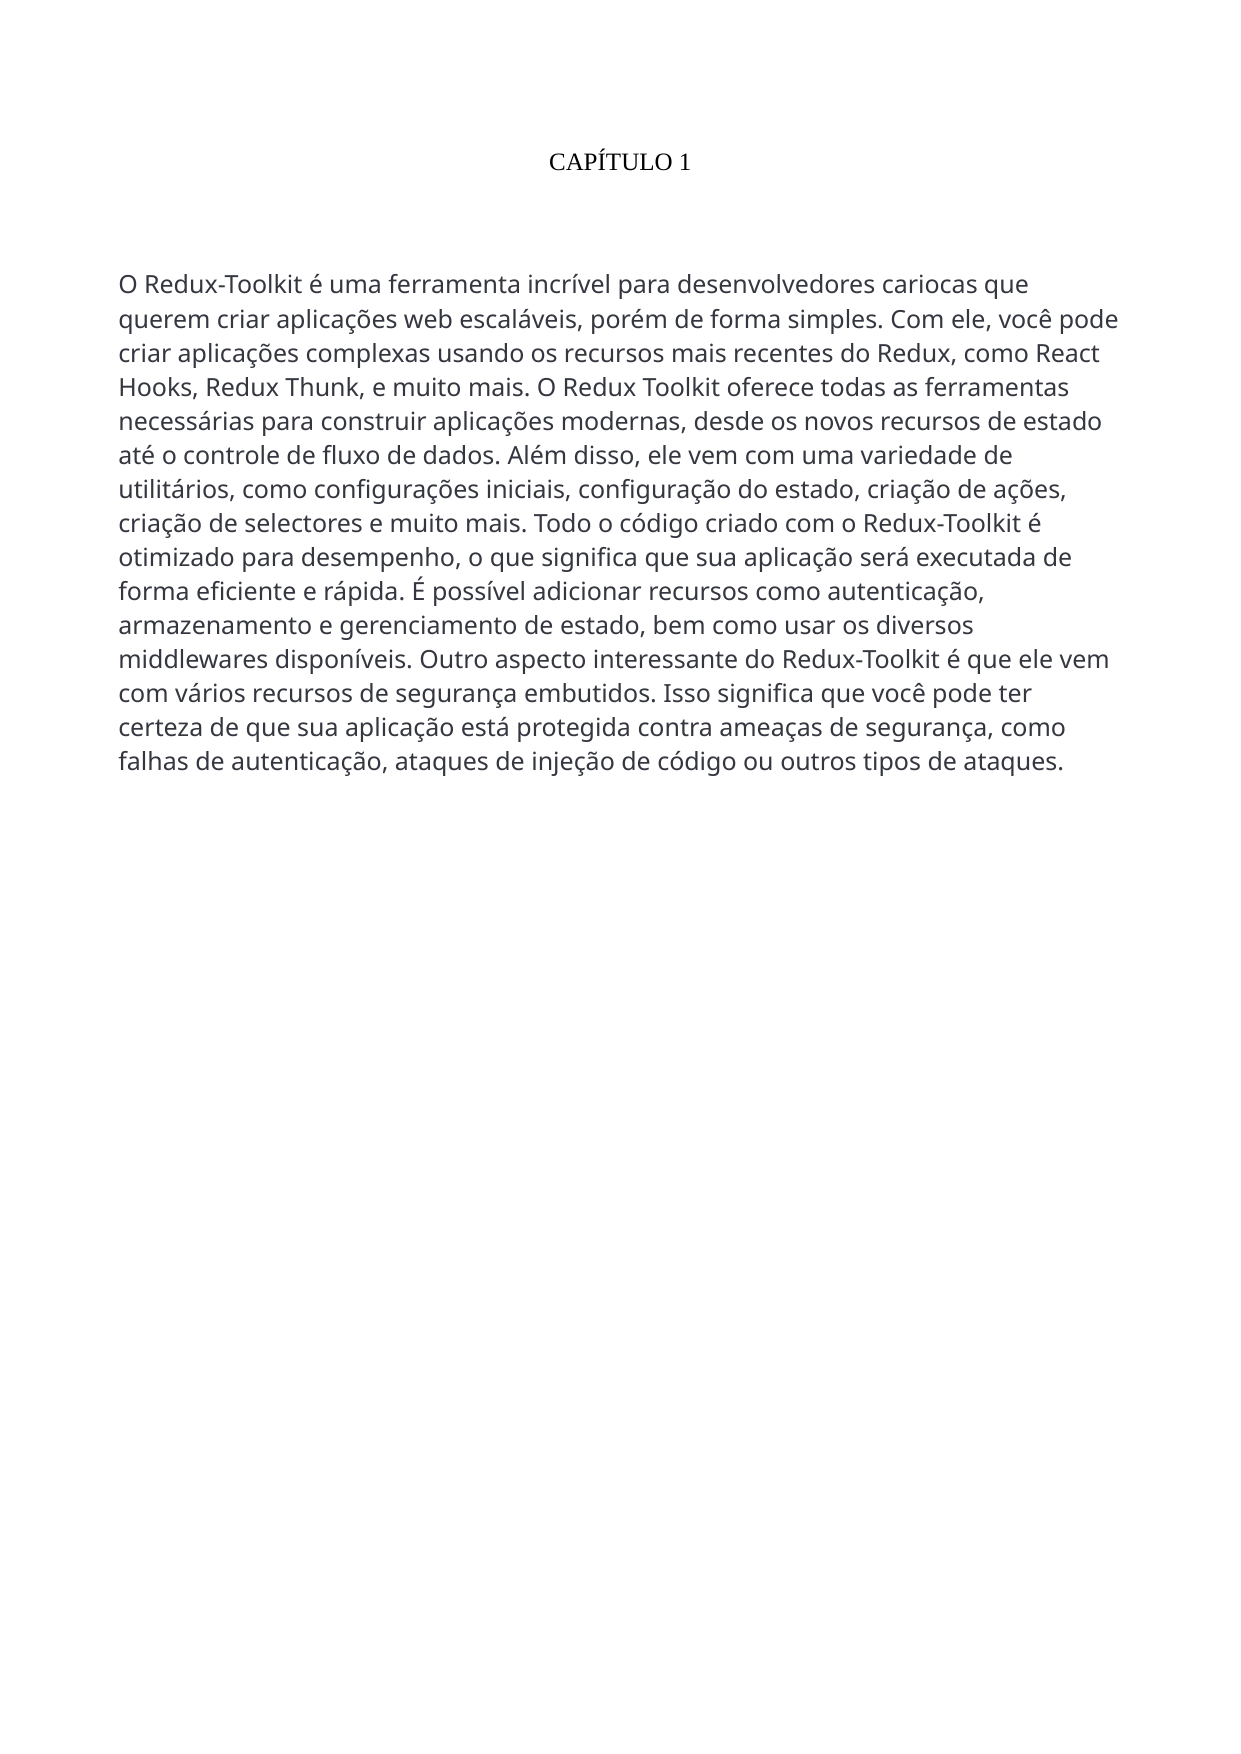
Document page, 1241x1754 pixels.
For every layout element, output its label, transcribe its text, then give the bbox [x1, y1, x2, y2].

text CAPÍTULO 1 [118, 118, 1122, 176]
text O Redux-Toolkit é uma ferramenta incrível para desenvolvedores cariocas que querem criar aplicações web escaláveis, porém de forma simples. Com ele, você pode criar aplicações complexas usando os recursos mais recentes do Redux, como React Hooks, Redux Thunk, e muito mais. O Redux Toolkit oferece todas as ferramentas necessárias para construir aplicações modernas, desde os novos recursos de estado até o controle de fluxo de dados. Além disso, ele vem com uma variedade de utilitários, como configurações iniciais, configuração do estado, criação de ações, criação de selectores e muito mais. Todo o código criado com o Redux-Toolkit é otimizado para desempenho, o que significa que sua aplicação será executada de forma eficiente e rápida. É possível adicionar recursos como autenticação, armazenamento e gerenciamento de estado, bem como usar os diversos middlewares disponíveis. Outro aspecto interessante do Redux-Toolkit é que ele vem com vários recursos de segurança embutidos. Isso significa que você pode ter certeza de que sua aplicação está protegida contra ameaças de segurança, como falhas de autenticação, ataques de injeção de código ou outros tipos de ataques. [118, 233, 1122, 778]
